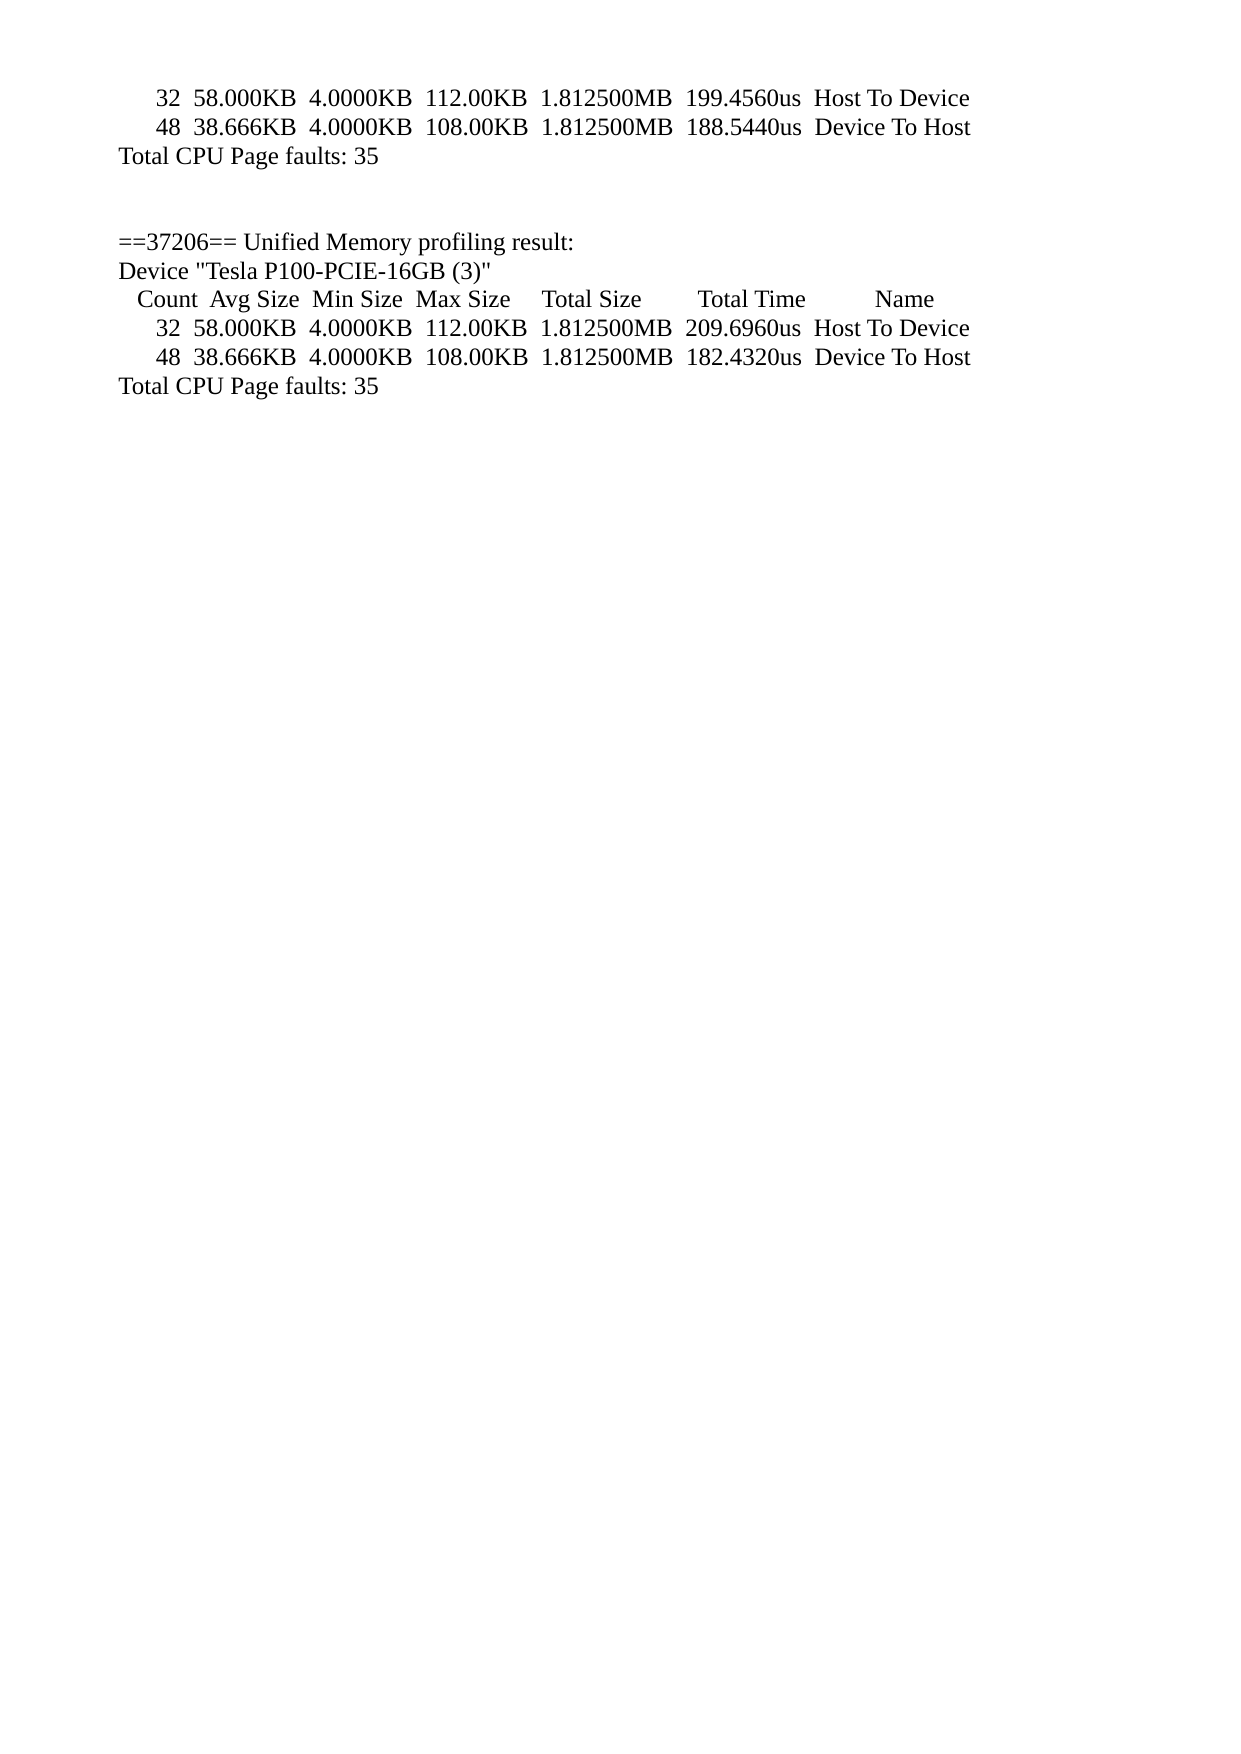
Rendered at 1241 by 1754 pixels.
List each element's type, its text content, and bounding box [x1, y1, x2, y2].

text Device "Tesla P100-PCIE-16GB (3)" [118, 256, 1122, 284]
text 32 58.000KB 4.0000KB 112.00KB 1.812500MB 199.4560us Host To Device [118, 83, 1122, 112]
text Total CPU Page faults: 35 [118, 141, 1122, 169]
text ==37206== Unified Memory profiling result: [118, 227, 1122, 256]
text Count Avg Size Min Size Max Size Total Size Total Time Name [118, 284, 1122, 313]
text 32 58.000KB 4.0000KB 112.00KB 1.812500MB 209.6960us Host To Device [118, 313, 1122, 342]
text 48 38.666KB 4.0000KB 108.00KB 1.812500MB 182.4320us Device To Host [118, 342, 1122, 371]
text 48 38.666KB 4.0000KB 108.00KB 1.812500MB 188.5440us Device To Host [118, 112, 1122, 141]
text Total CPU Page faults: 35 [118, 371, 1122, 399]
